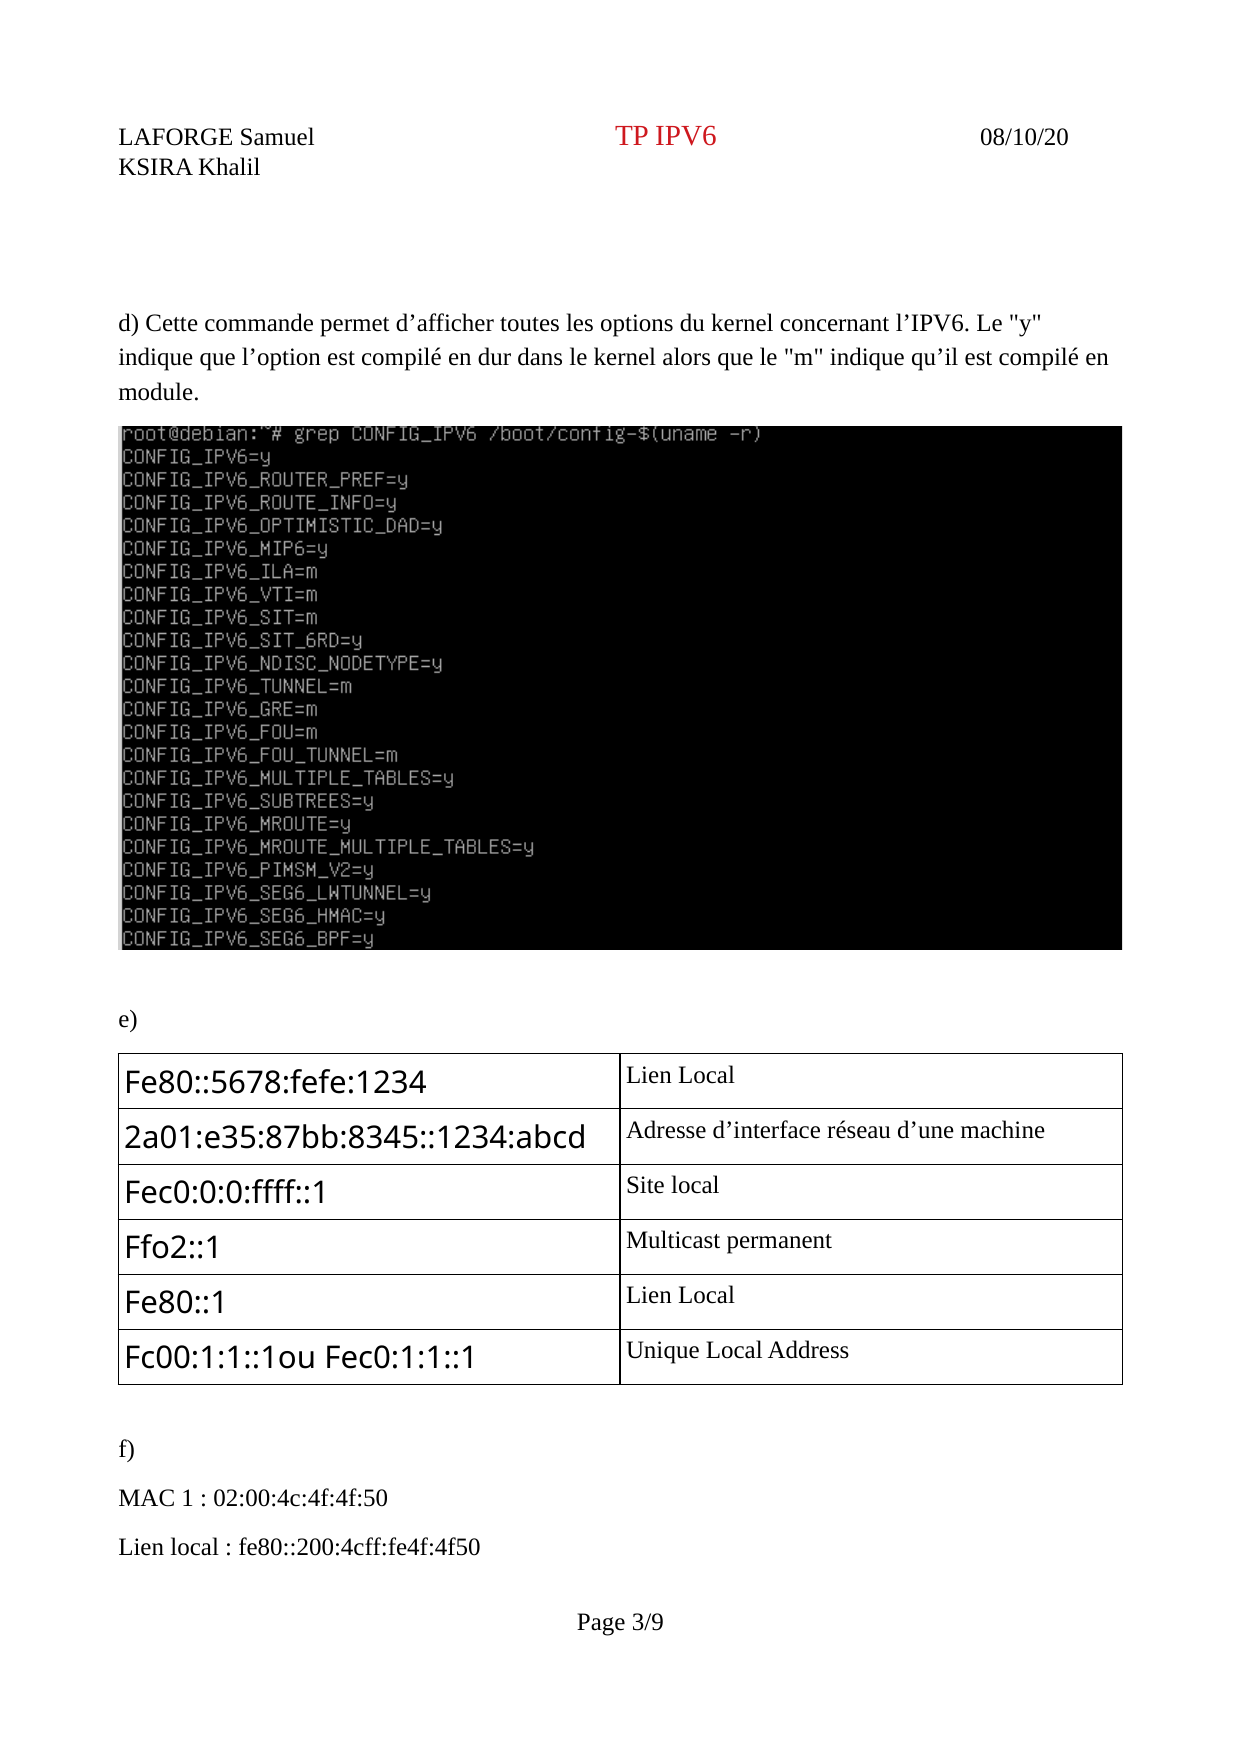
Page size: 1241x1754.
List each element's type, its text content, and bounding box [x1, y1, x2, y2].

text Lien local : fe80::200:4cff:fe4f:4f50 [118, 1532, 1122, 1561]
text f) [118, 1434, 1122, 1463]
table_cell Fe80::1 [119, 1275, 619, 1329]
table_cell Adresse d’interface réseau d’une machine [621, 1109, 1122, 1163]
picture [118, 426, 1123, 950]
table_cell Unique Local Address [621, 1330, 1122, 1384]
table_header Fe80::5678:fefe:1234 [119, 1054, 619, 1108]
table_cell Multicast permanent [621, 1220, 1122, 1274]
table_cell Fc00:1:1::1ou Fec0:1:1::1 [119, 1330, 619, 1384]
table_cell Lien Local [621, 1275, 1122, 1329]
text d) Cette commande permet d’afficher toutes les options du kernel concernant l’IPV6. Le "y" indique que l’option est compilé en dur dans le kernel alors que le "m" indique qu’il est compilé en module. [118, 308, 1122, 406]
text e) [118, 1004, 1122, 1033]
table_cell Fec0:0:0:ffff::1 [119, 1165, 619, 1218]
table_cell Ffo2::1 [119, 1220, 619, 1274]
table_cell 2a01:e35:87bb:8345::1234:abcd [119, 1109, 619, 1163]
text MAC 1 : 02:00:4c:4f:4f:50 [118, 1483, 1122, 1512]
table_cell Site local [621, 1165, 1122, 1218]
table_header Lien Local [621, 1054, 1122, 1108]
